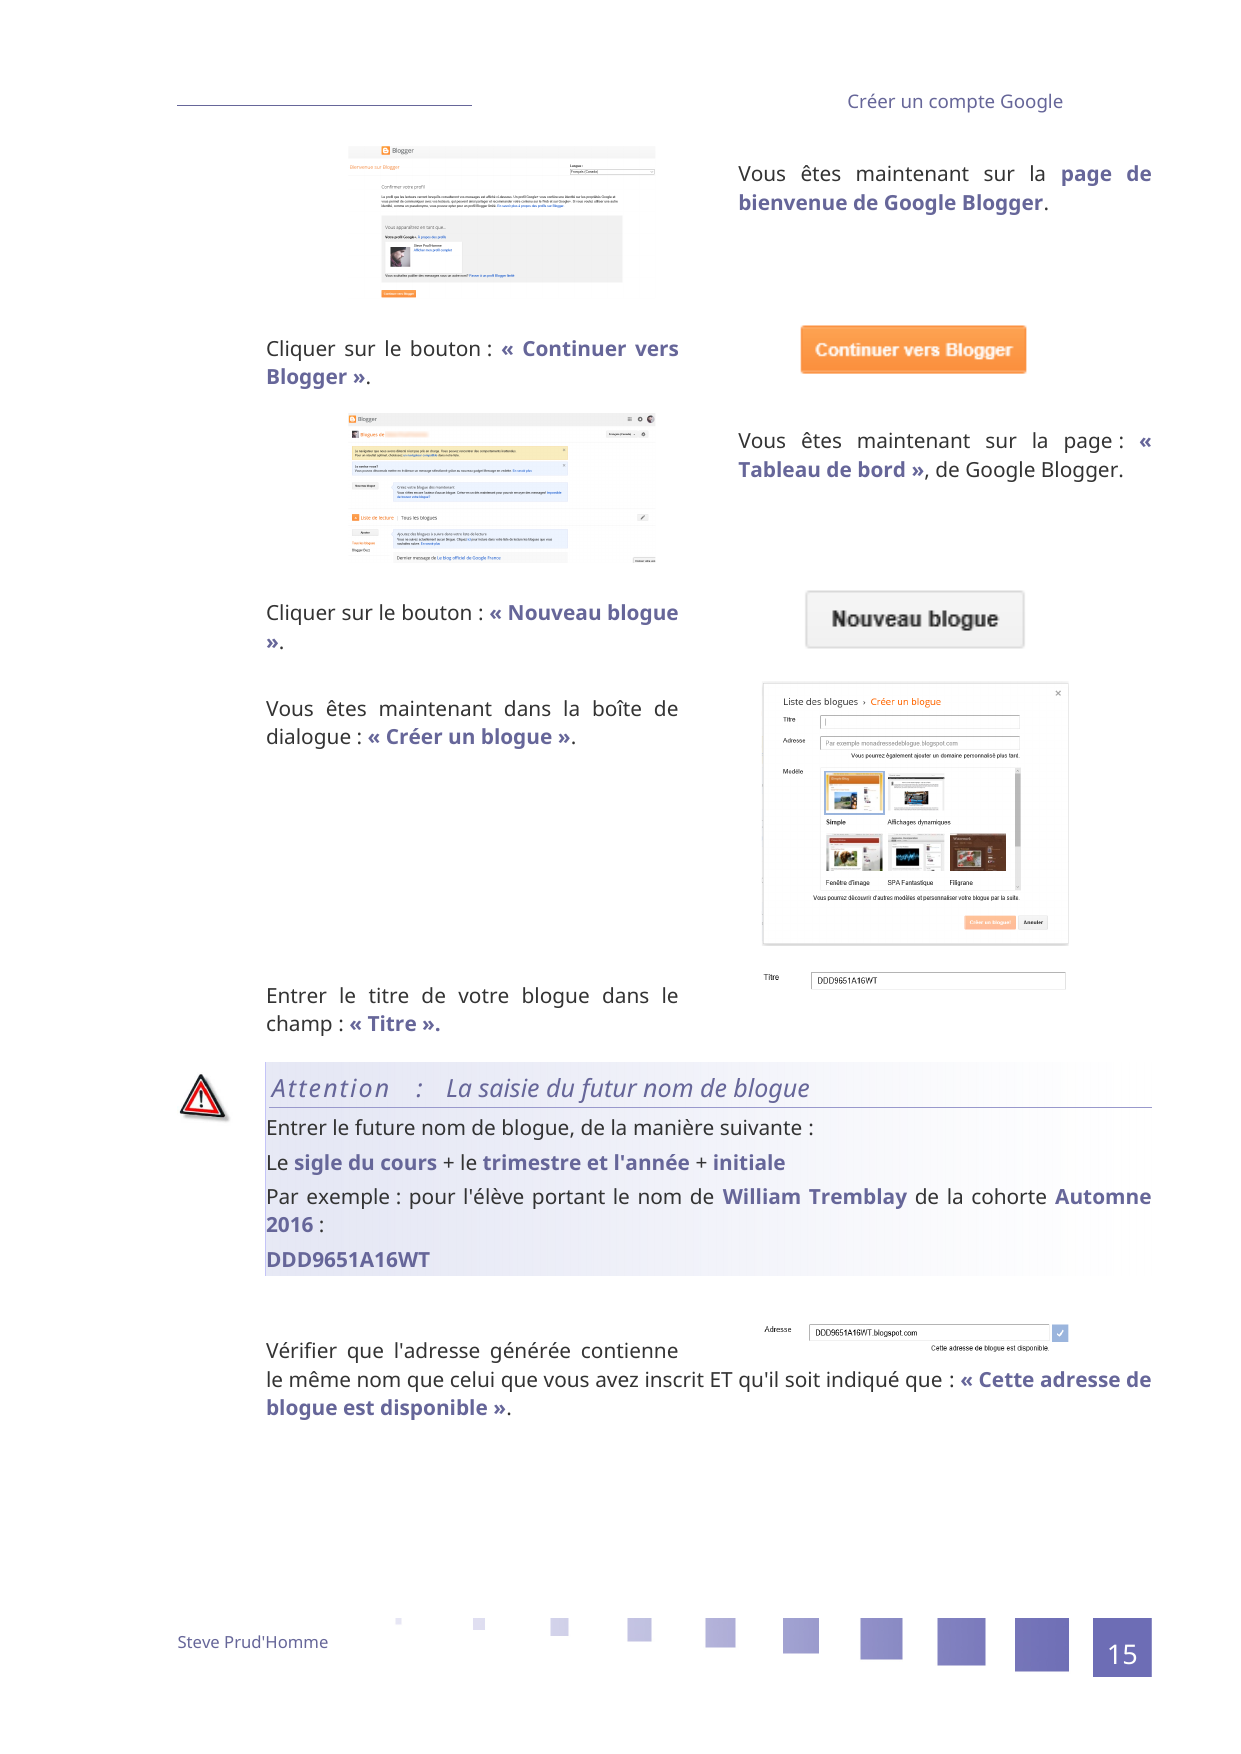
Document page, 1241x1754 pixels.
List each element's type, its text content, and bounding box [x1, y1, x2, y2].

table_header Entrer le titre de votre blogue dans le champ : « Titre ». [266, 968, 1152, 1038]
table_header Vous êtes maintenant sur la page : « Tableau de bord », de Google Blogger. [656, 414, 1152, 563]
title Attention : La saisie du futur nom de blogue [269, 1067, 1152, 1107]
table_header Vous êtes maintenant sur la page de bienvenue de Google Blogger. [656, 147, 1152, 298]
picture [351, 1618, 1152, 1678]
table_header [1033, 586, 1152, 658]
picture [177, 1062, 1152, 1276]
table_header Cliquer sur le bouton : « Nouveau blogue ». [266, 586, 798, 658]
table_header [1069, 681, 1152, 946]
picture [348, 413, 656, 563]
picture [348, 146, 656, 299]
picture [798, 585, 1033, 659]
text Le sigle du cours + le trimestre et l'année + initiale [266, 1148, 1152, 1176]
table_header Vérifier que l'adresse générée contienne le même nom que celui que vous avez inscrit ET qu'il soit indiqué que : « Cette adresse de blogue est disponible ». [266, 1324, 1152, 1422]
picture [761, 968, 1069, 994]
table_header [266, 414, 348, 563]
text Entrer le future nom de blogue, de la manière suivante : [266, 1113, 1152, 1142]
picture [798, 321, 1033, 382]
picture [761, 1323, 1069, 1352]
text DDD9651A16WT [266, 1245, 1152, 1273]
picture [761, 681, 1069, 946]
text Par exemple : pour l'élève portant le nom de William Tremblay de la cohorte Automne 2016 : [266, 1182, 1152, 1239]
table_header Cliquer sur le bouton : « Continuer vers Blogger ». [266, 321, 1152, 391]
table_header Vous êtes maintenant dans la boîte de dialogue : « Créer un blogue ». [266, 681, 761, 946]
table_header [266, 147, 348, 298]
